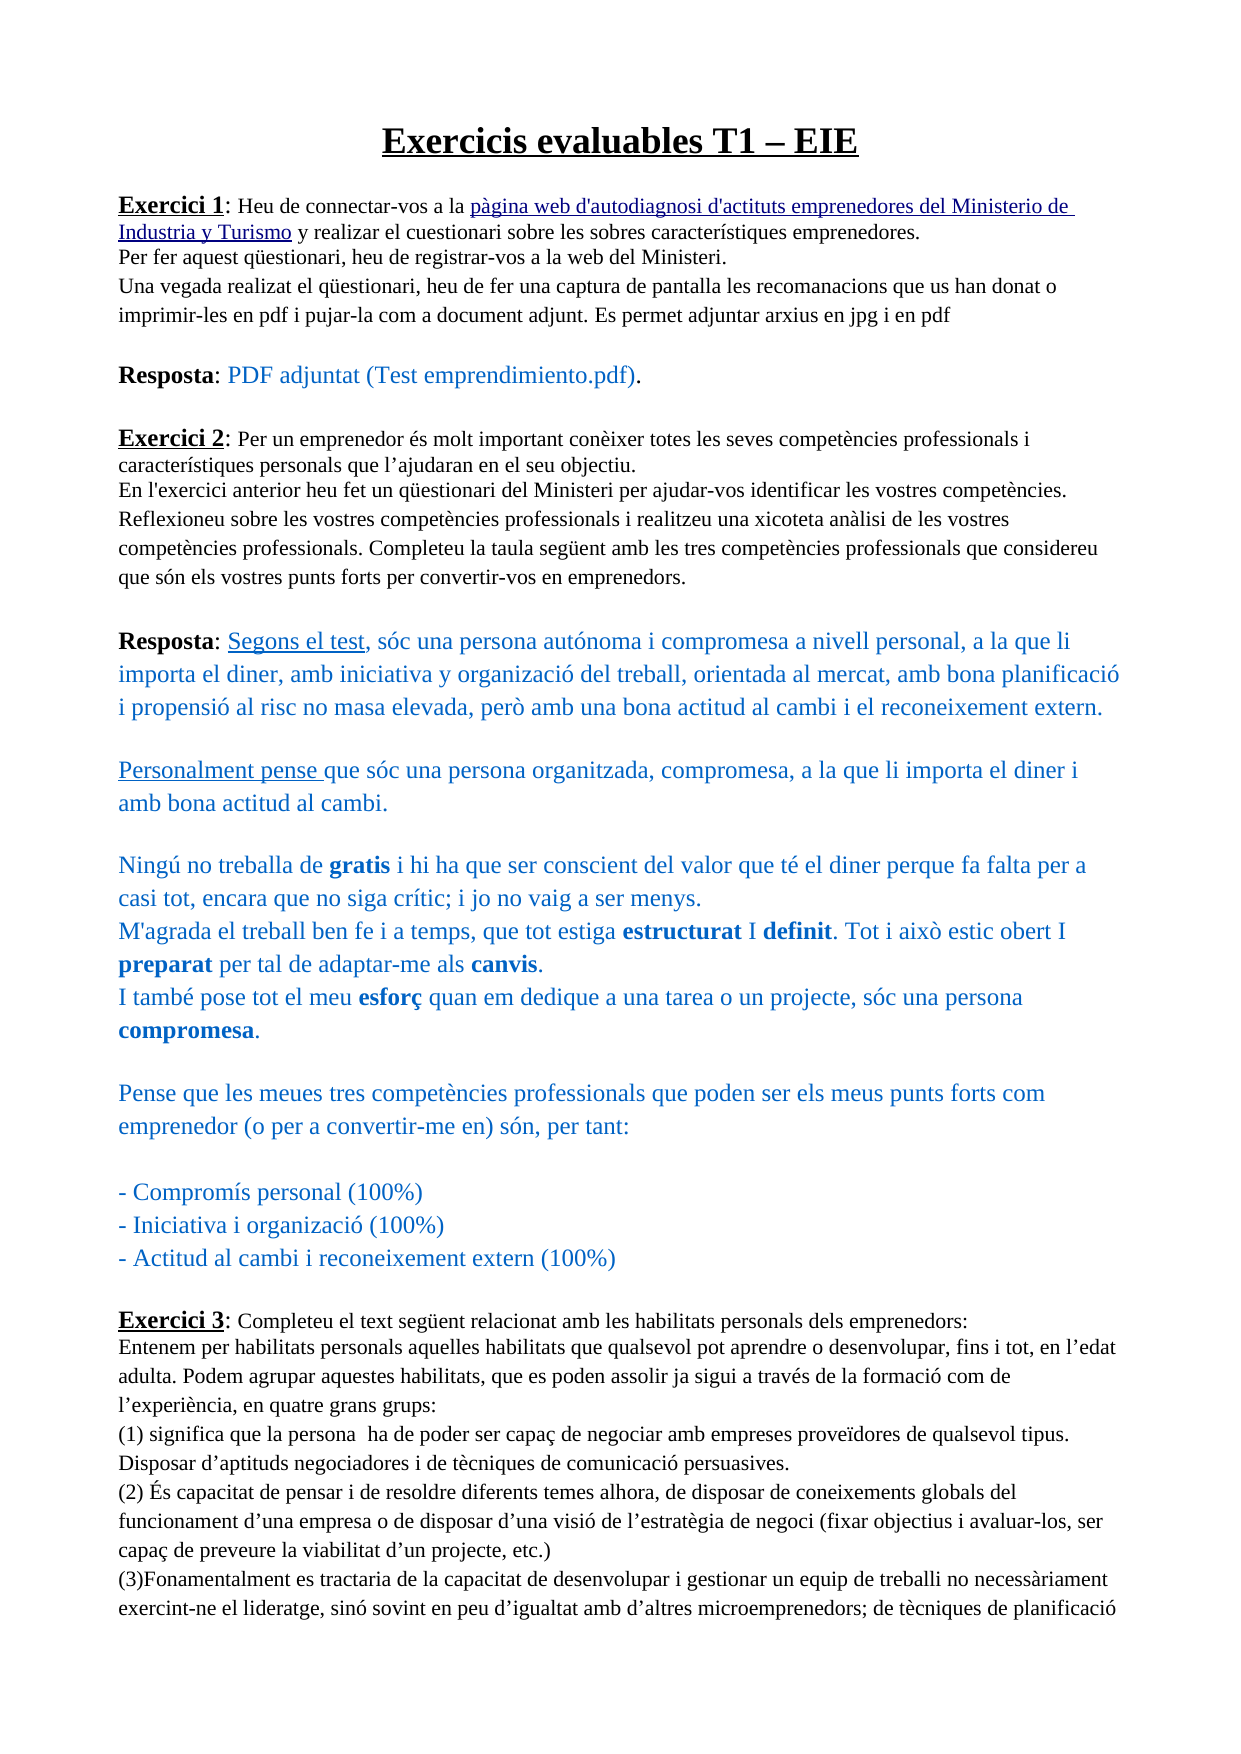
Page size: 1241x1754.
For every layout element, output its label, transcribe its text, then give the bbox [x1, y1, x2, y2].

text Exercici 3: Completeu el text següent relacionat amb les habilitats personals dels emprenedors: [118, 1305, 1122, 1334]
text Ningú no treballa de gratis i hi ha que ser conscient del valor que té el diner perque fa falta per a casi tot, encara que no siga crític; i jo no vaig a ser menys. M'agrada el treball ben fe i a temps, que tot estiga estructurat I definit. Tot i això estic obert I preparat per tal de adaptar-me als canvis. I també pose tot el meu esforç quan em dedique a una tarea o un projecte, sóc una persona compromesa. [118, 850, 1122, 1044]
text Exercici 2: Per un emprenedor és molt important conèixer totes les seves competències professionals i característiques personals que l’ajudaran en el seu objectiu. [118, 423, 1122, 477]
text En l'exercici anterior heu fet un qüestionari del Ministeri per ajudar-vos identificar les vostres competències. Reflexioneu sobre les vostres competències professionals i realitzeu una xicoteta anàlisi de les vostres competències professionals. Completeu la taula següent amb les tres competències professionals que considereu que són els vostres punts forts per convertir-vos en emprenedors. Resposta: Segons el test, sóc una persona autónoma i compromesa a nivell personal, a la que li importa el diner, amb iniciativa y organizació del treball, orientada al mercat, amb bona planificació i propensió al risc no masa elevada, però amb una bona actitud al cambi i el reconeixement extern. [118, 477, 1122, 721]
text Exercici 1: Heu de connectar-vos a la pàgina web d'autodiagnosi d'actituts emprenedores del Ministerio de Industria y Turismo y realizar el cuestionari sobre les sobres característiques emprenedores. [118, 190, 1122, 244]
text Exercicis evaluables T1 – EIE [118, 118, 1122, 161]
text Per fer aquest qüestionari, heu de registrar-vos a la web del Ministeri. Una vegada realizat el qüestionari, heu de fer una captura de pantalla les recomanacions que us han donat o imprimir-les en pdf i pujar-la com a document adjunt. Es permet adjuntar arxius en jpg i en pdf Resposta: PDF adjuntat (Test emprendimiento.pdf). [118, 244, 1122, 389]
text Pense que les meues tres competències professionals que poden ser els meus punts forts com emprenedor (o per a convertir-me en) són, per tant: - Compromís personal (100%) - Iniciativa i organizació (100%) - Actitud al cambi i reconeixement extern (100%) [118, 1078, 1122, 1272]
text Entenem per habilitats personals aquelles habilitats que qualsevol pot aprendre o desenvolupar, fins i tot, en l’edat adulta. Podem agrupar aquestes habilitats, que es poden assolir ja sigui a través de la formació com de l’experiència, en quatre grans grups: (1) significa que la persona ha de poder ser capaç de negociar amb empreses proveïdores de qualsevol tipus. Disposar d’aptituds negociadores i de tècniques de comunicació persuasives. (2) És capacitat de pensar i de resoldre diferents temes alhora, de disposar de coneixements globals del funcionament d’una empresa o de disposar d’una visió de l’estratègia de negoci (fixar objectius i avaluar-los, ser capaç de preveure la viabilitat d’un projecte, etc.) (3)Fonamentalment es tractaria de la capacitat de desenvolupar i gestionar un equip de treballi no necessàriament exercint-ne el lideratge, sinó sovint en peu d’igualtat amb d’altres microemprenedors; de tècniques de planificació [118, 1334, 1122, 1620]
text Personalment pense que sóc una persona organitzada, compromesa, a la que li importa el diner i amb bona actitud al cambi. [118, 755, 1122, 816]
